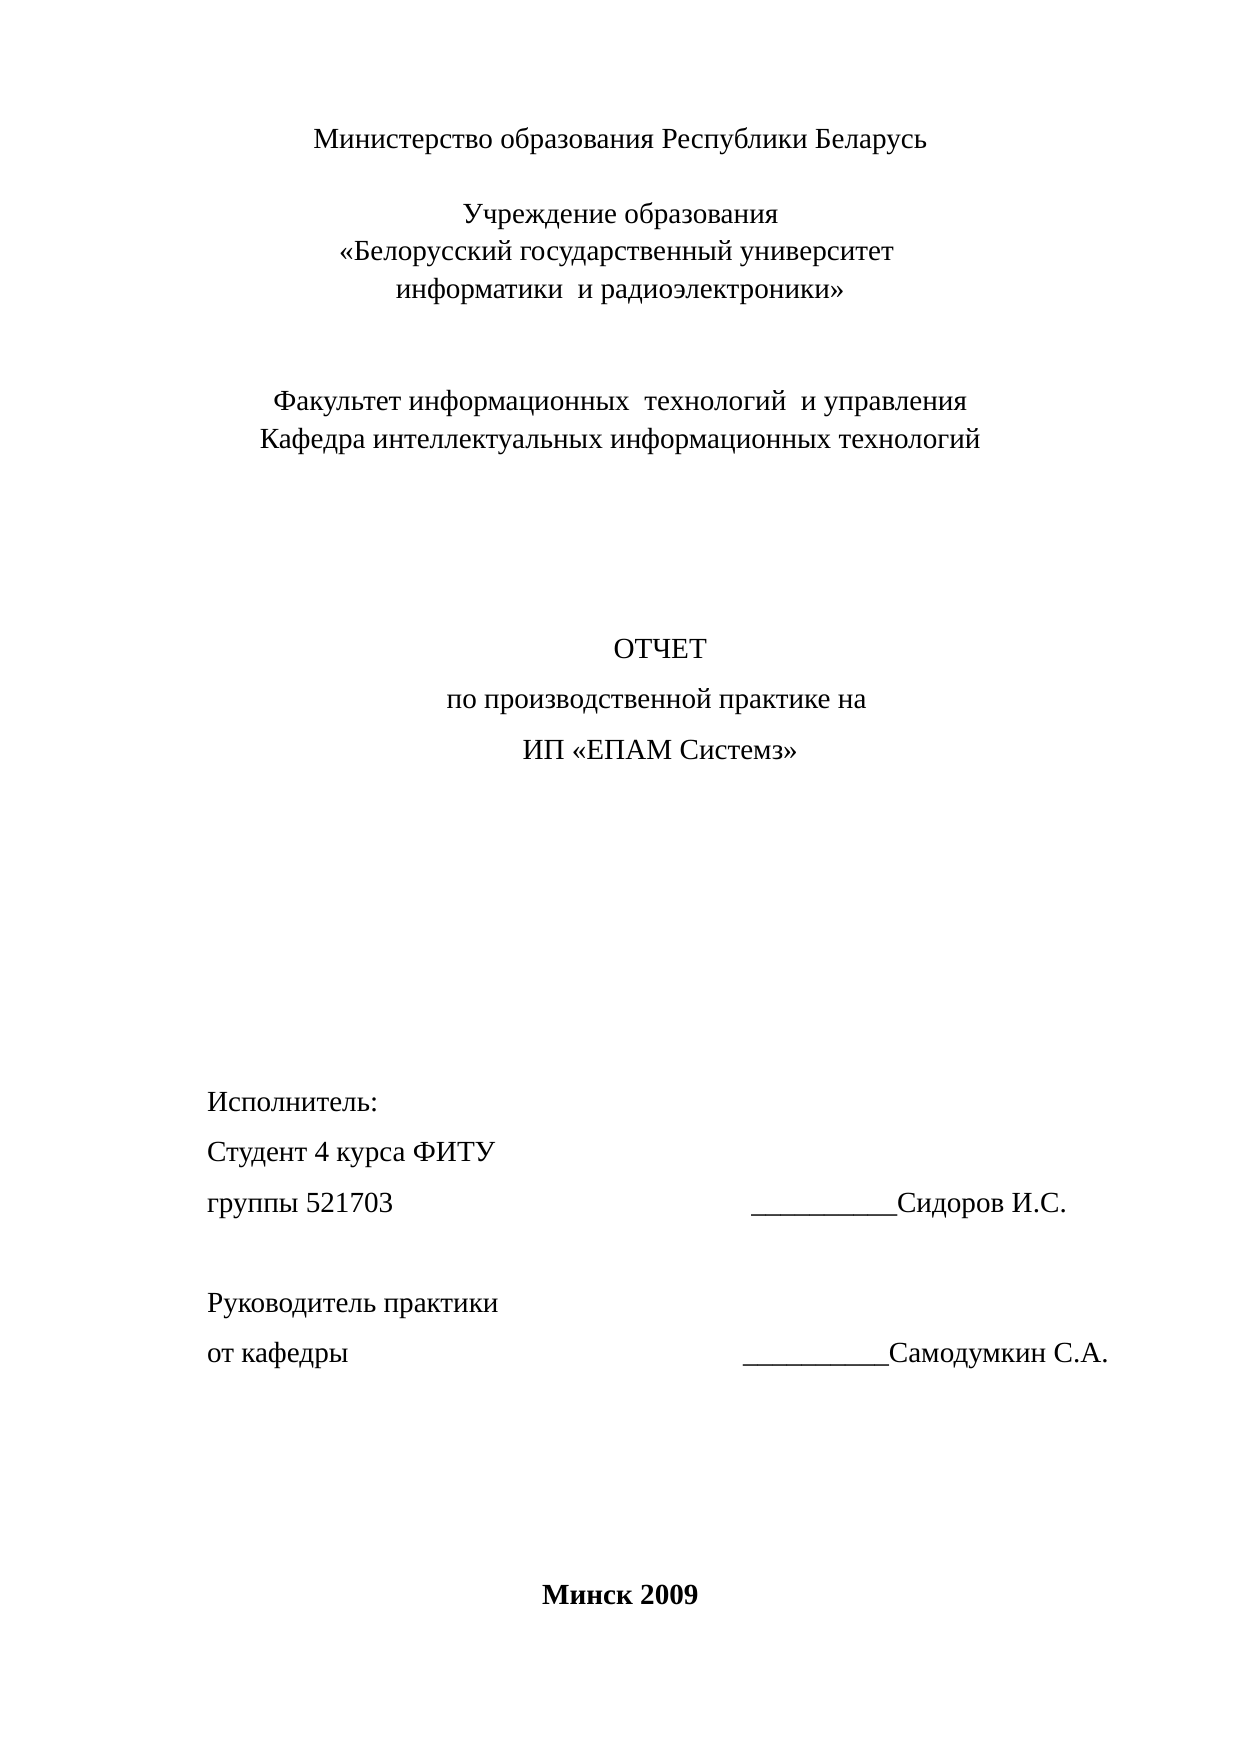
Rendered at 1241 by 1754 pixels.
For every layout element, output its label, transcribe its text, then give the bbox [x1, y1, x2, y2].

text Факультет информационных технологий и управления [118, 381, 1122, 418]
text Учреждение образования [118, 193, 1122, 231]
text Министерство образования Республики Беларусь [118, 118, 1122, 156]
text ОТЧЕТ [133, 631, 1113, 665]
text от кафедры __________Самодумкин С.А. [133, 1336, 1113, 1369]
text ИП «ЕПАМ Системз» [133, 732, 1113, 765]
text по производственной практике на [133, 682, 1113, 715]
text «Белорусский государственный университет [118, 231, 1122, 268]
text Кафедра интеллектуальных информационных технологий [118, 418, 1122, 456]
text Минск 2009 [118, 1574, 1122, 1612]
text Исполнитель: [133, 1084, 1113, 1118]
text информатики и радиоэлектроники» [118, 268, 1122, 306]
text группы 521703 __________Сидоров И.С. [133, 1185, 1113, 1218]
text Руководитель практики [133, 1285, 1113, 1319]
text Студент 4 курса ФИТУ [133, 1134, 1113, 1168]
